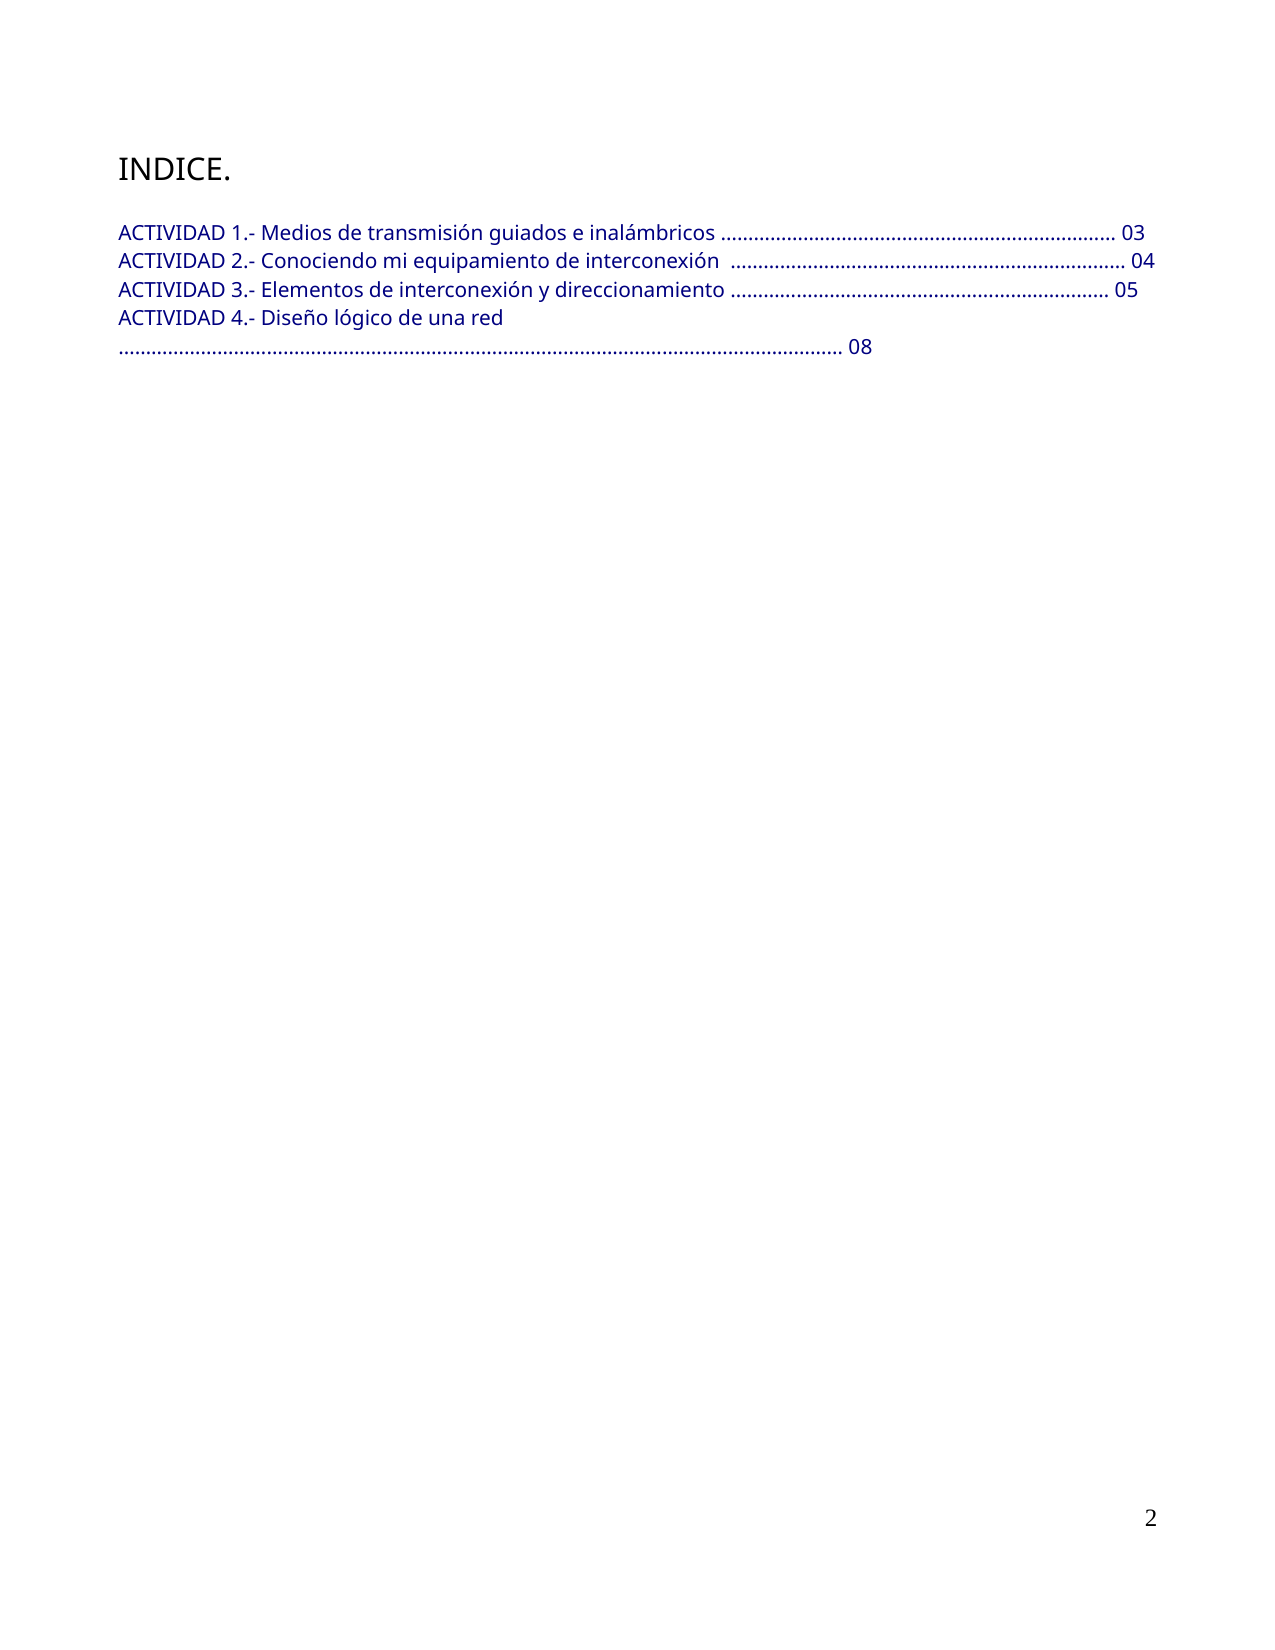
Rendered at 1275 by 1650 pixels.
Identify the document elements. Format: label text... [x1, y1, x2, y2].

text ACTIVIDAD 2.- Conociendo mi equipamiento de interconexión ……………………………………………………………… 04 [118, 247, 1157, 275]
text ACTIVIDAD 3.- Elementos de interconexión y direccionamiento …………………………………………………………… 05 [118, 275, 1157, 303]
text ACTIVIDAD 4.- Diseño lógico de una red …………………………………………………………………………………………………………………… 08 [118, 303, 1157, 360]
text INDICE. [118, 147, 1157, 189]
text ACTIVIDAD 1.- Medios de transmisión guiados e inalámbricos ……………………………………………………………… 03 [118, 218, 1157, 247]
